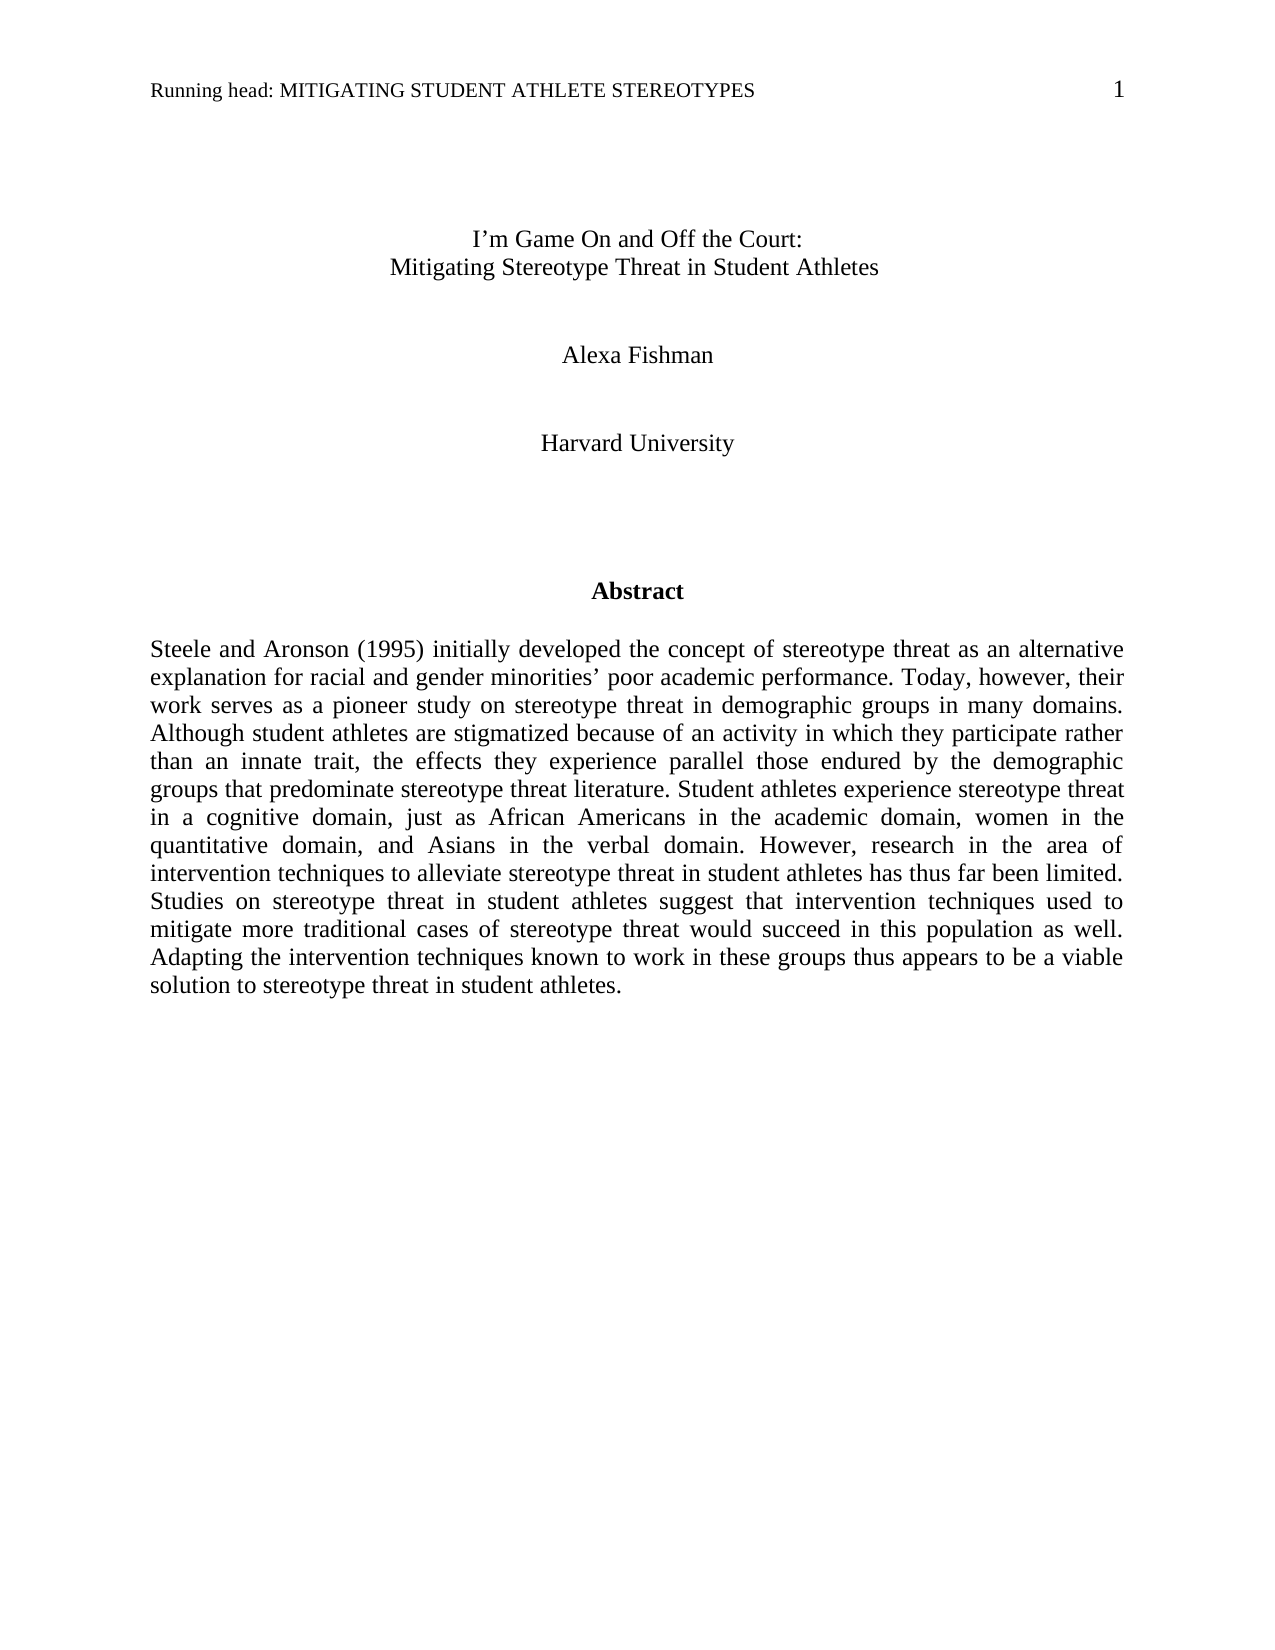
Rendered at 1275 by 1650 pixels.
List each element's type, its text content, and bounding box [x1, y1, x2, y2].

text Harvard University [300, 429, 975, 457]
text Steele and Aronson (1995) initially developed the concept of stereotype threat as an alternative explanation for racial and gender minorities’ poor academic performance. Today, however, their work serves as a pioneer study on stereotype threat in demographic groups in many domains. Although student athletes are stigmatized because of an activity in which they participate rather than an innate trait, the effects they experience parallel those endured by the demographic groups that predominate stereotype threat literature. Student athletes experience stereotype threat in a cognitive domain, just as African Americans in the academic domain, women in the quantitative domain, and Asians in the verbal domain. However, research in the area of intervention techniques to alleviate stereotype threat in student athletes has thus far been limited. Studies on stereotype threat in student athletes suggest that intervention techniques used to mitigate more traditional cases of stereotype threat would succeed in this population as well. Adapting the intervention techniques known to work in these groups thus appears to be a viable solution to stereotype threat in student athletes. [150, 635, 1125, 999]
subtitle I’m Game On and Off the Court: Mitigating Stereotype Threat in Student Athletes [300, 225, 975, 281]
subtitle Abstract [300, 577, 975, 605]
text Alexa Fishman [300, 341, 975, 369]
